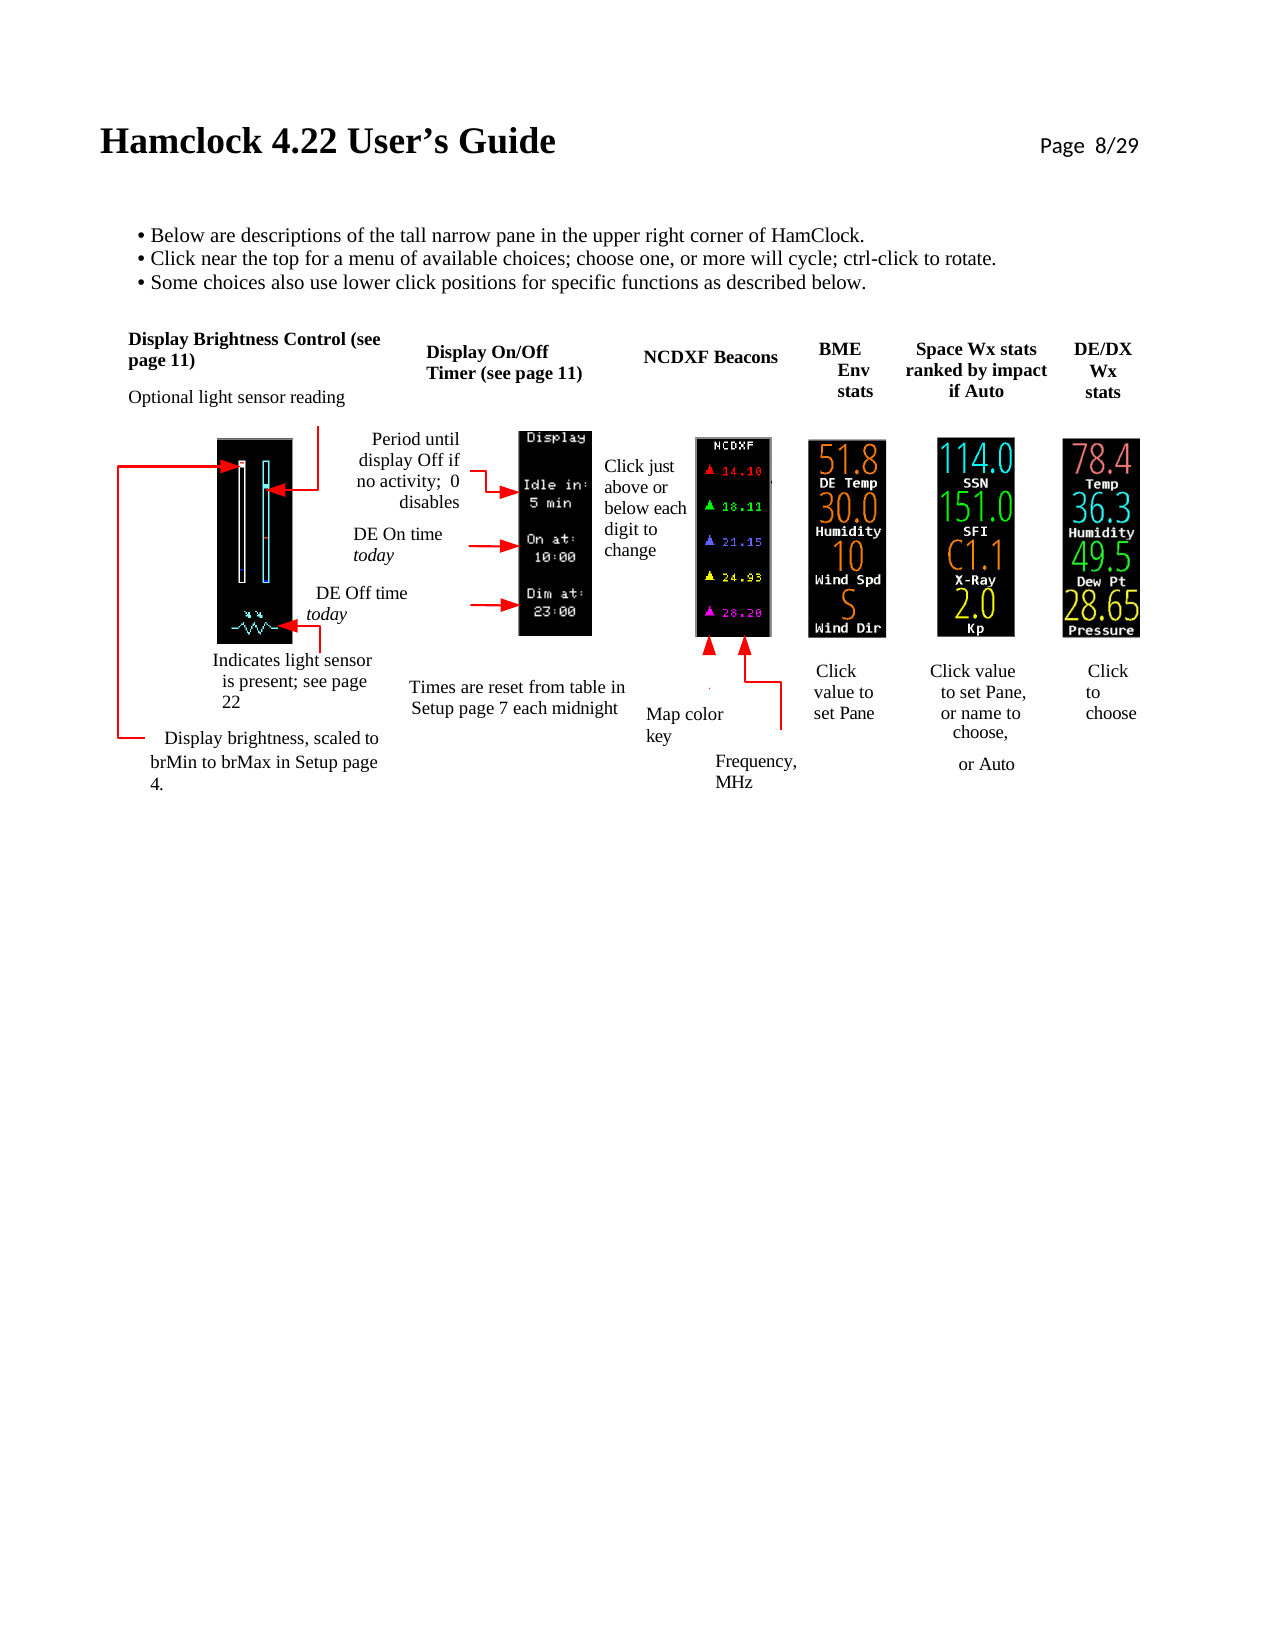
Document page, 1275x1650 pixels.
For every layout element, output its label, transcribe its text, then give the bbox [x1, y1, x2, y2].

text Display brightness, scaled to [164, 730, 384, 748]
text Click to choose [1086, 660, 1141, 723]
text or Auto [958, 753, 1157, 774]
picture [695, 437, 772, 637]
picture [1062, 438, 1140, 638]
list Below are descriptions of the tall narrow pane in the upper right corner of HamClock. [137, 223, 1157, 247]
picture [518, 431, 592, 636]
text DE Off time [316, 582, 459, 604]
text choose, [953, 723, 1031, 742]
text DE/DX Wx [1060, 339, 1146, 381]
list Click near the top for a menu of available choices; choose one, or more will cycle; ctrl-click to rotate. [137, 247, 1157, 270]
text today [353, 545, 459, 566]
text Frequency, MHz [715, 751, 830, 793]
text today [306, 604, 459, 625]
text Click value to set Pane [814, 660, 898, 723]
text Click value to set Pane, or name to [930, 660, 1031, 723]
text NCDXF Beacons [643, 346, 794, 368]
text Times are reset from table in Setup page 7 each midnight [409, 677, 629, 718]
text BME Env stats [819, 339, 893, 402]
picture [217, 438, 293, 644]
text DE On time [353, 524, 459, 545]
text Space Wx stats ranked by impact if Auto [905, 339, 1048, 402]
text Period until display Off if no activity; 0 disables [344, 429, 459, 512]
text Click just above or below each digit to change [604, 456, 695, 560]
text Map color key [646, 703, 753, 746]
text Indicates light sensor is present; see page 22 [212, 650, 384, 713]
text stats [1060, 381, 1146, 402]
picture [808, 439, 887, 638]
list Some choices also use lower click positions for specific functions as described below. [137, 270, 1157, 294]
text brMin to brMax in Setup page 4. [150, 751, 389, 794]
picture [937, 437, 1015, 637]
text Display Brightness Control (see page 11) [128, 329, 384, 371]
text Optional light sensor reading [128, 386, 403, 407]
text Display On/Off Timer (see page 11) [426, 342, 593, 384]
